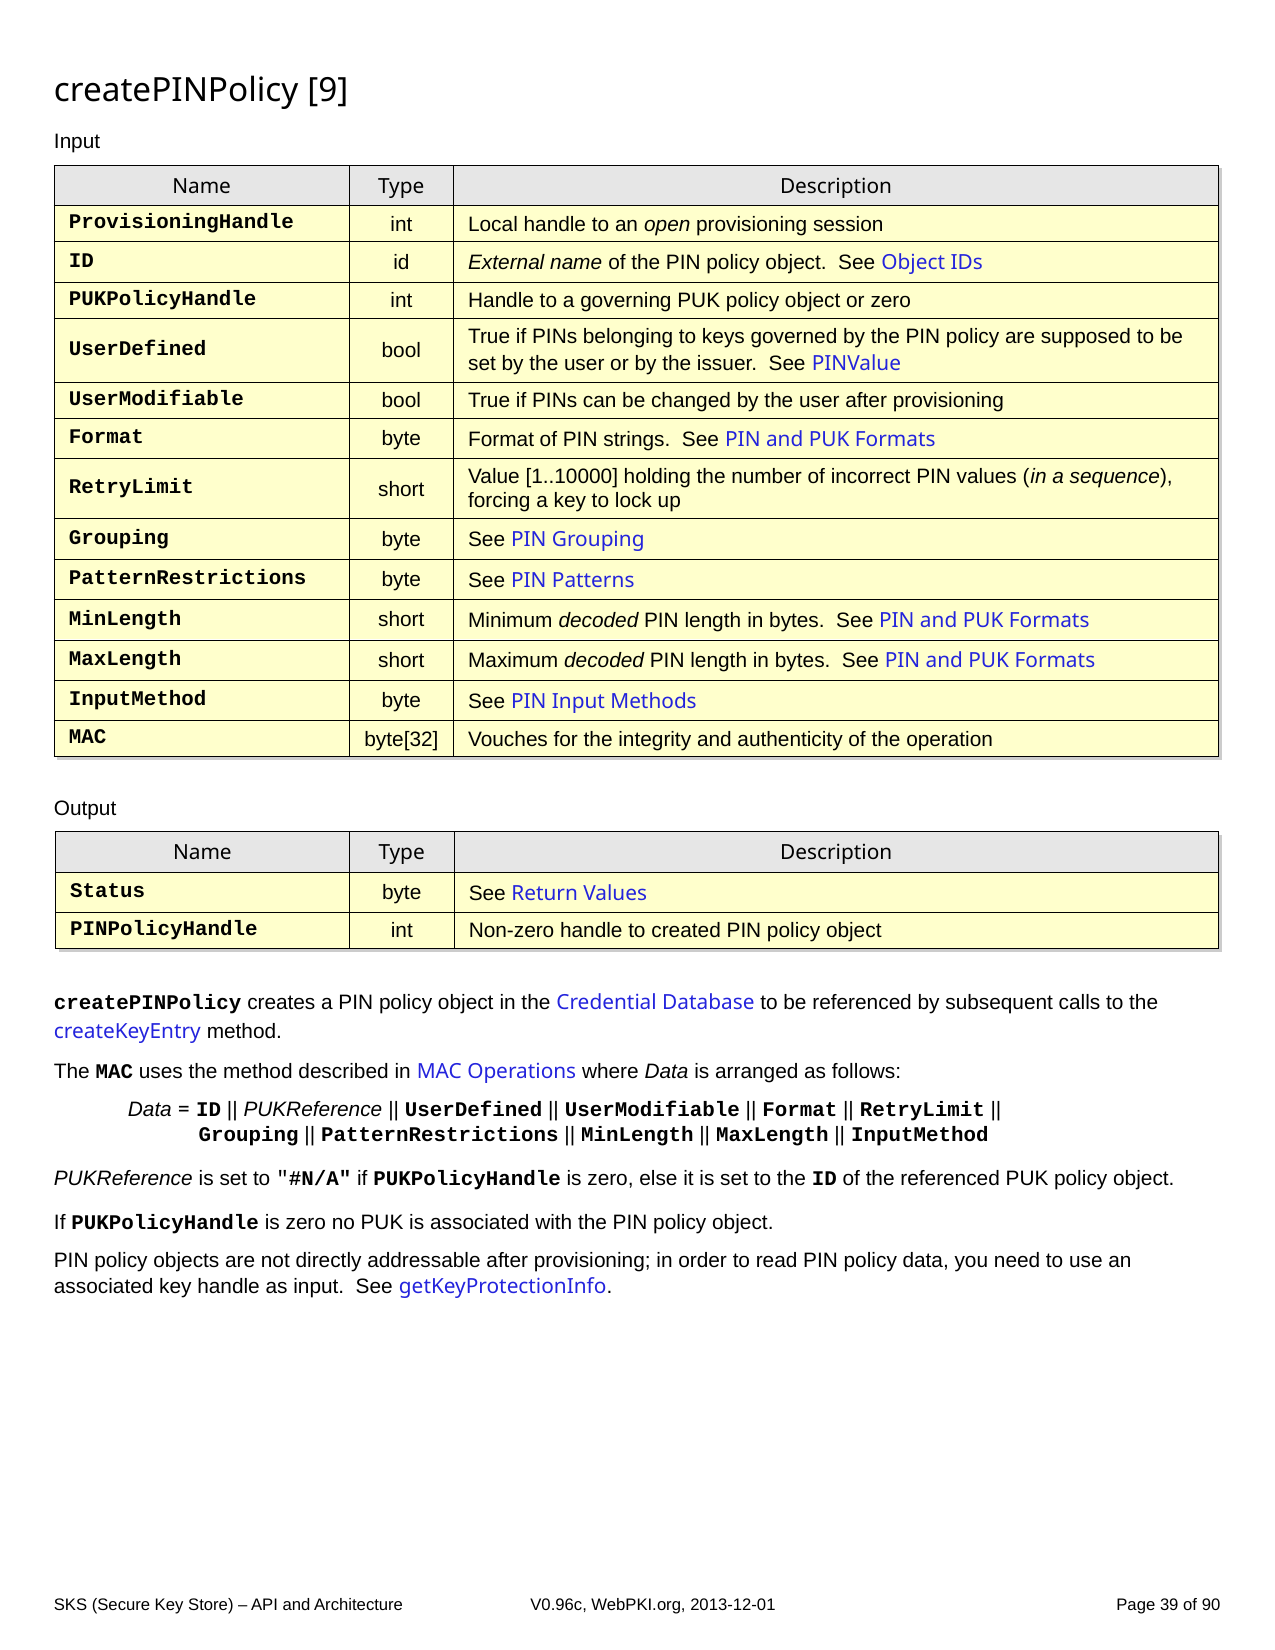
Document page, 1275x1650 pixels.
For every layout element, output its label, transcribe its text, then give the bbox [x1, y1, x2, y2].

table_cell See PIN Input Methods [454, 681, 1218, 720]
table_cell InputMethod [55, 681, 349, 720]
table_cell id [350, 242, 453, 282]
table_cell byte [350, 681, 453, 720]
table_cell See PIN Patterns [454, 560, 1218, 599]
table_cell RetryLimit [55, 459, 349, 518]
text If PUKPolicyHandle is zero no PUK is associated with the PIN policy object. [54, 1210, 1221, 1236]
text Output [54, 796, 1221, 819]
text Input [54, 129, 1221, 153]
table_header Description [454, 166, 1218, 205]
table_header Type [350, 832, 454, 872]
table_cell Minimum decoded PIN length in bytes. See PIN and PUK Formats [454, 600, 1218, 639]
table_cell int [350, 283, 453, 318]
table_cell int [350, 206, 453, 241]
table_cell Vouches for the integrity and authenticity of the operation [454, 721, 1218, 756]
table_cell Status [56, 873, 349, 912]
table_cell Non-zero handle to created PIN policy object [455, 913, 1218, 948]
table_cell MaxLength [55, 641, 349, 680]
table_cell PINPolicyHandle [56, 913, 349, 948]
table_cell byte [350, 519, 453, 559]
table_cell short [350, 459, 453, 518]
table_cell See Return Values [455, 873, 1218, 912]
table_header Type [350, 166, 453, 205]
table_cell True if PINs can be changed by the user after provisioning [454, 383, 1218, 418]
table_cell ProvisioningHandle [55, 206, 349, 241]
table_cell Value [1..10000] holding the number of incorrect PIN values (in a sequence), forcing a key to lock up [454, 459, 1218, 518]
table_cell short [350, 641, 453, 680]
table_cell ID [55, 242, 349, 282]
text PUKReference is set to "#N/A" if PUKPolicyHandle is zero, else it is set to the ID of the referenced PUK policy object. [54, 1166, 1221, 1192]
table_cell MinLength [55, 600, 349, 639]
table_cell Format of PIN strings. See PIN and PUK Formats [454, 419, 1218, 458]
subtitle createPINPolicy [9] [54, 66, 1221, 111]
table_cell Format [55, 419, 349, 458]
table_cell byte [350, 419, 453, 458]
table_cell PatternRestrictions [55, 560, 349, 599]
table_cell Local handle to an open provisioning session [454, 206, 1218, 241]
table_cell Maximum decoded PIN length in bytes. See PIN and PUK Formats [454, 641, 1218, 680]
table_cell Grouping [55, 519, 349, 559]
table_header Name [55, 166, 349, 205]
table_header Name [56, 832, 349, 872]
table_cell MAC [55, 721, 349, 756]
table_cell int [350, 913, 454, 948]
table_cell bool [350, 319, 453, 382]
text The MAC uses the method described in MAC Operations where Data is arranged as follows: [54, 1056, 1221, 1085]
text PIN policy objects are not directly addressable after provisioning; in order to read PIN policy data, you need to use an associated key handle as input. See getKeyProtectionInfo. [54, 1248, 1221, 1300]
table_cell bool [350, 383, 453, 418]
table_cell byte [350, 560, 453, 599]
table_cell External name of the PIN policy object. See Object IDs [454, 242, 1218, 282]
table_cell True if PINs belonging to keys governed by the PIN policy are supposed to be set by the user or by the issuer. See PINValue [454, 319, 1218, 382]
table_cell See PIN Grouping [454, 519, 1218, 559]
table_cell UserDefined [55, 319, 349, 382]
table_cell PUKPolicyHandle [55, 283, 349, 318]
table_cell Handle to a governing PUK policy object or zero [454, 283, 1218, 318]
table_cell byte [350, 873, 454, 912]
table_cell UserModifiable [55, 383, 349, 418]
text createPINPolicy creates a PIN policy object in the Credential Database to be referenced by subsequent calls to the createKeyEntry method. [54, 987, 1221, 1044]
table_cell byte⁮[32] [350, 721, 453, 756]
text Data = ID || PUKReference || UserDefined || UserModifiable || Format || RetryLimit || Grouping || PatternRestrictions || MinLength || MaxLength || InputMethod [54, 1094, 1221, 1148]
table_cell short [350, 600, 453, 639]
table_header Description [455, 832, 1218, 872]
